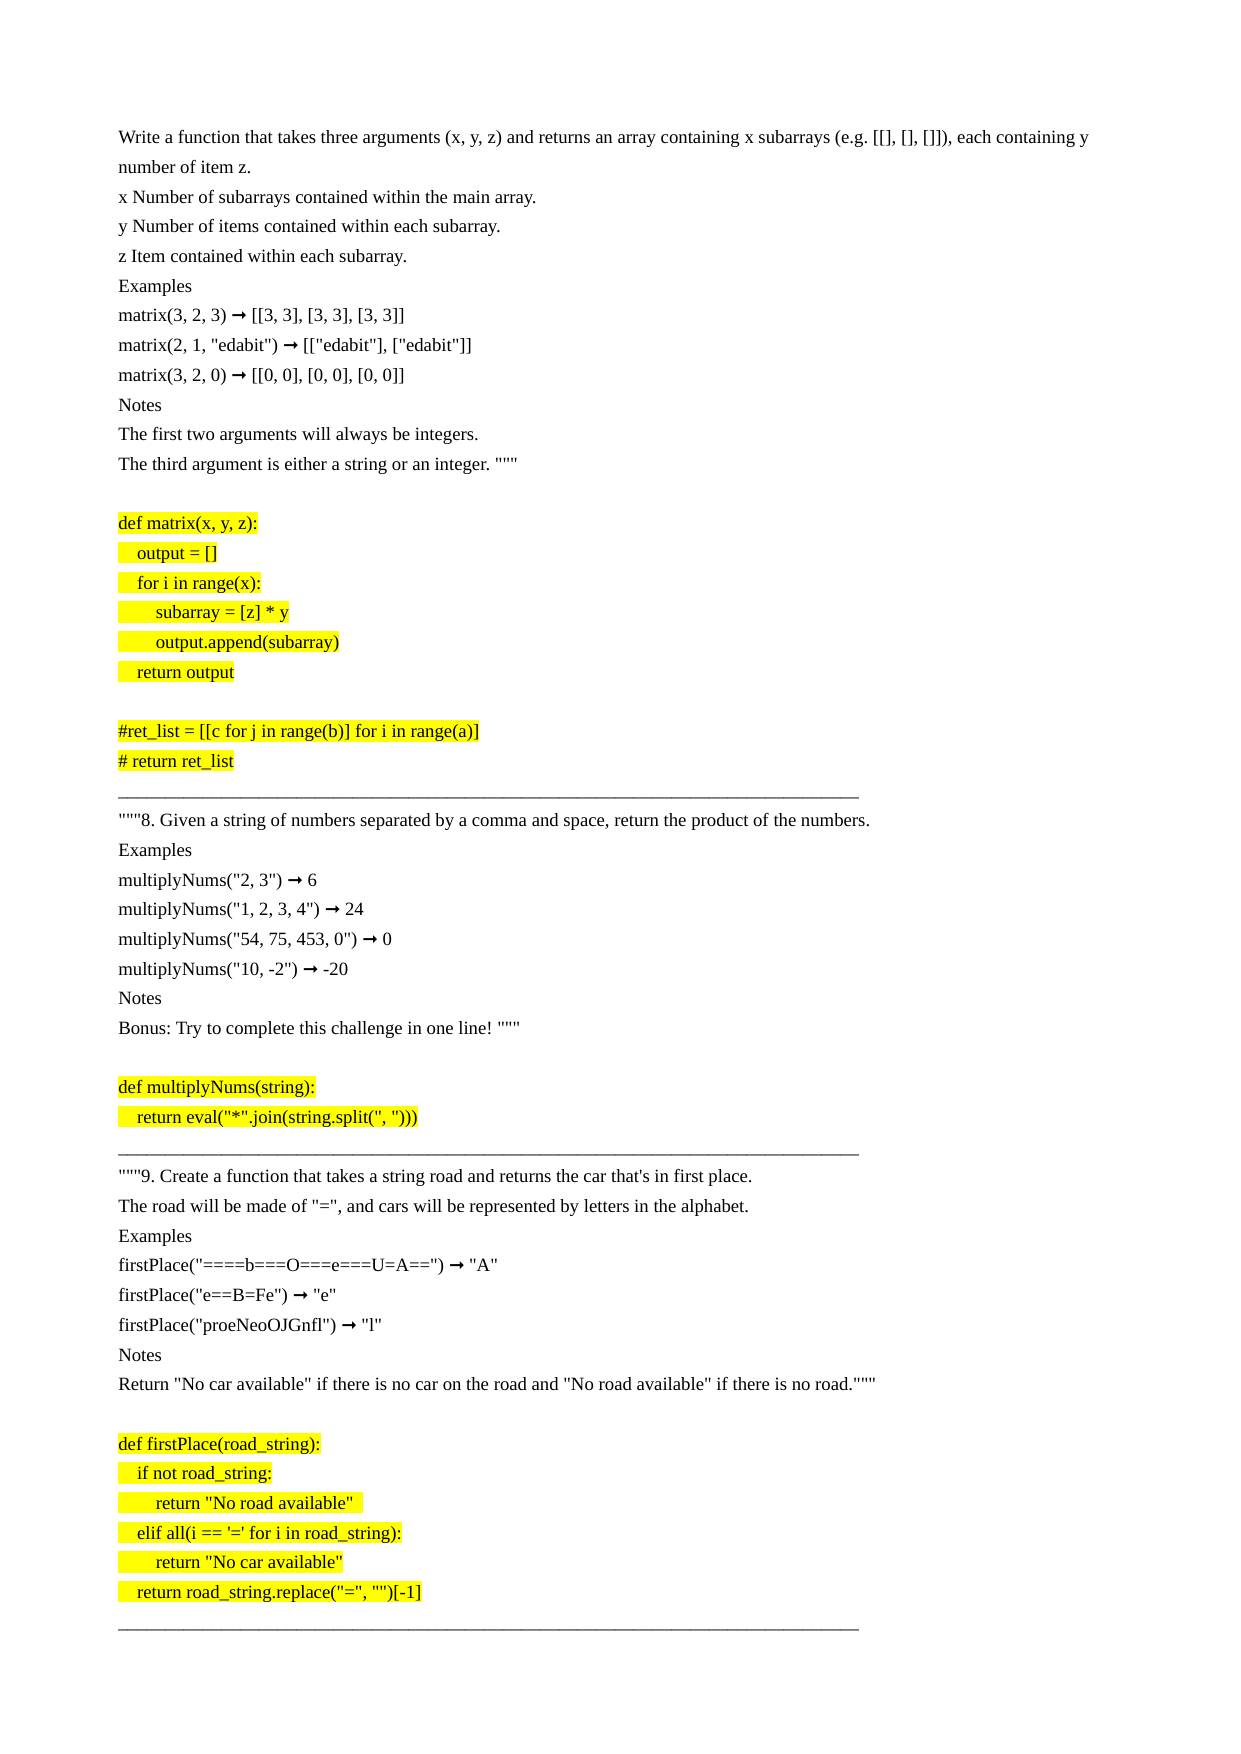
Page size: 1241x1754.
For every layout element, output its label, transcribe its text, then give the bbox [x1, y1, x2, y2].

text multiplyNums("10, -2") ➞ -20 [118, 949, 1122, 979]
text matrix(2, 1, "edabit") ➞ [["edabit"], ["edabit"]] [118, 326, 1122, 356]
text return "No road available" [118, 1484, 1122, 1513]
text Notes [118, 979, 1122, 1009]
text z Item contained within each subarray. [118, 237, 1122, 267]
text output = [] [118, 534, 1122, 563]
text firstPlace("====b===O===e===U=A==") ➞ "A" [118, 1246, 1122, 1276]
text def firstPlace(road_string): [118, 1424, 1122, 1454]
text return "No car available" [118, 1543, 1122, 1573]
text y Number of items contained within each subarray. [118, 207, 1122, 237]
text firstPlace("e==B=Fe") ➞ "e" [118, 1276, 1122, 1306]
text Examples [118, 1217, 1122, 1246]
text x Number of subarrays contained within the main array. [118, 177, 1122, 207]
text Notes [118, 385, 1122, 415]
text multiplyNums("2, 3") ➞ 6 [118, 860, 1122, 890]
text return output [118, 652, 1122, 682]
text Bonus: Try to complete this challenge in one line! """ [118, 1009, 1122, 1038]
text Examples [118, 267, 1122, 296]
text Return "No car available" if there is no car on the road and "No road available" if there is no road.""" [118, 1365, 1122, 1395]
text def multiplyNums(string): [118, 1068, 1122, 1098]
text _______________________________________________________________________________ [118, 771, 1122, 801]
text Write a function that takes three arguments (x, y, z) and returns an array containing x subarrays (e.g. [[], [], []]), each containing y number of item z. [118, 118, 1122, 177]
text elif all(i == '=' for i in road_string): [118, 1513, 1122, 1543]
text output.append(subarray) [118, 623, 1122, 652]
text for i in range(x): [118, 563, 1122, 593]
text #ret_list = [[c for j in range(b)] for i in range(a)] [118, 712, 1122, 742]
text The third argument is either a string or an integer. """ [118, 445, 1122, 474]
text """9. Create a function that takes a string road and returns the car that's in first place. [118, 1157, 1122, 1187]
text """8. Given a string of numbers separated by a comma and space, return the product of the numbers. [118, 801, 1122, 831]
text def matrix(x, y, z): [118, 504, 1122, 534]
text The first two arguments will always be integers. [118, 415, 1122, 445]
text subarray = [z] * y [118, 593, 1122, 623]
text multiplyNums("1, 2, 3, 4") ➞ 24 [118, 890, 1122, 920]
text The road will be made of "=", and cars will be represented by letters in the alphabet. [118, 1187, 1122, 1217]
text _______________________________________________________________________________ [118, 1127, 1122, 1157]
text firstPlace("proeNeoOJGnfl") ➞ "l" [118, 1306, 1122, 1335]
text Examples [118, 831, 1122, 860]
text return eval("*".join(string.split(", "))) [118, 1098, 1122, 1127]
text Notes [118, 1335, 1122, 1365]
text return road_string.replace("=", "")[-1] [118, 1573, 1122, 1602]
text multiplyNums("54, 75, 453, 0") ➞ 0 [118, 920, 1122, 949]
text matrix(3, 2, 0) ➞ [[0, 0], [0, 0], [0, 0]] [118, 356, 1122, 385]
text matrix(3, 2, 3) ➞ [[3, 3], [3, 3], [3, 3]] [118, 296, 1122, 326]
text # return ret_list [118, 742, 1122, 771]
text if not road_string: [118, 1454, 1122, 1484]
text _______________________________________________________________________________ [118, 1602, 1122, 1632]
